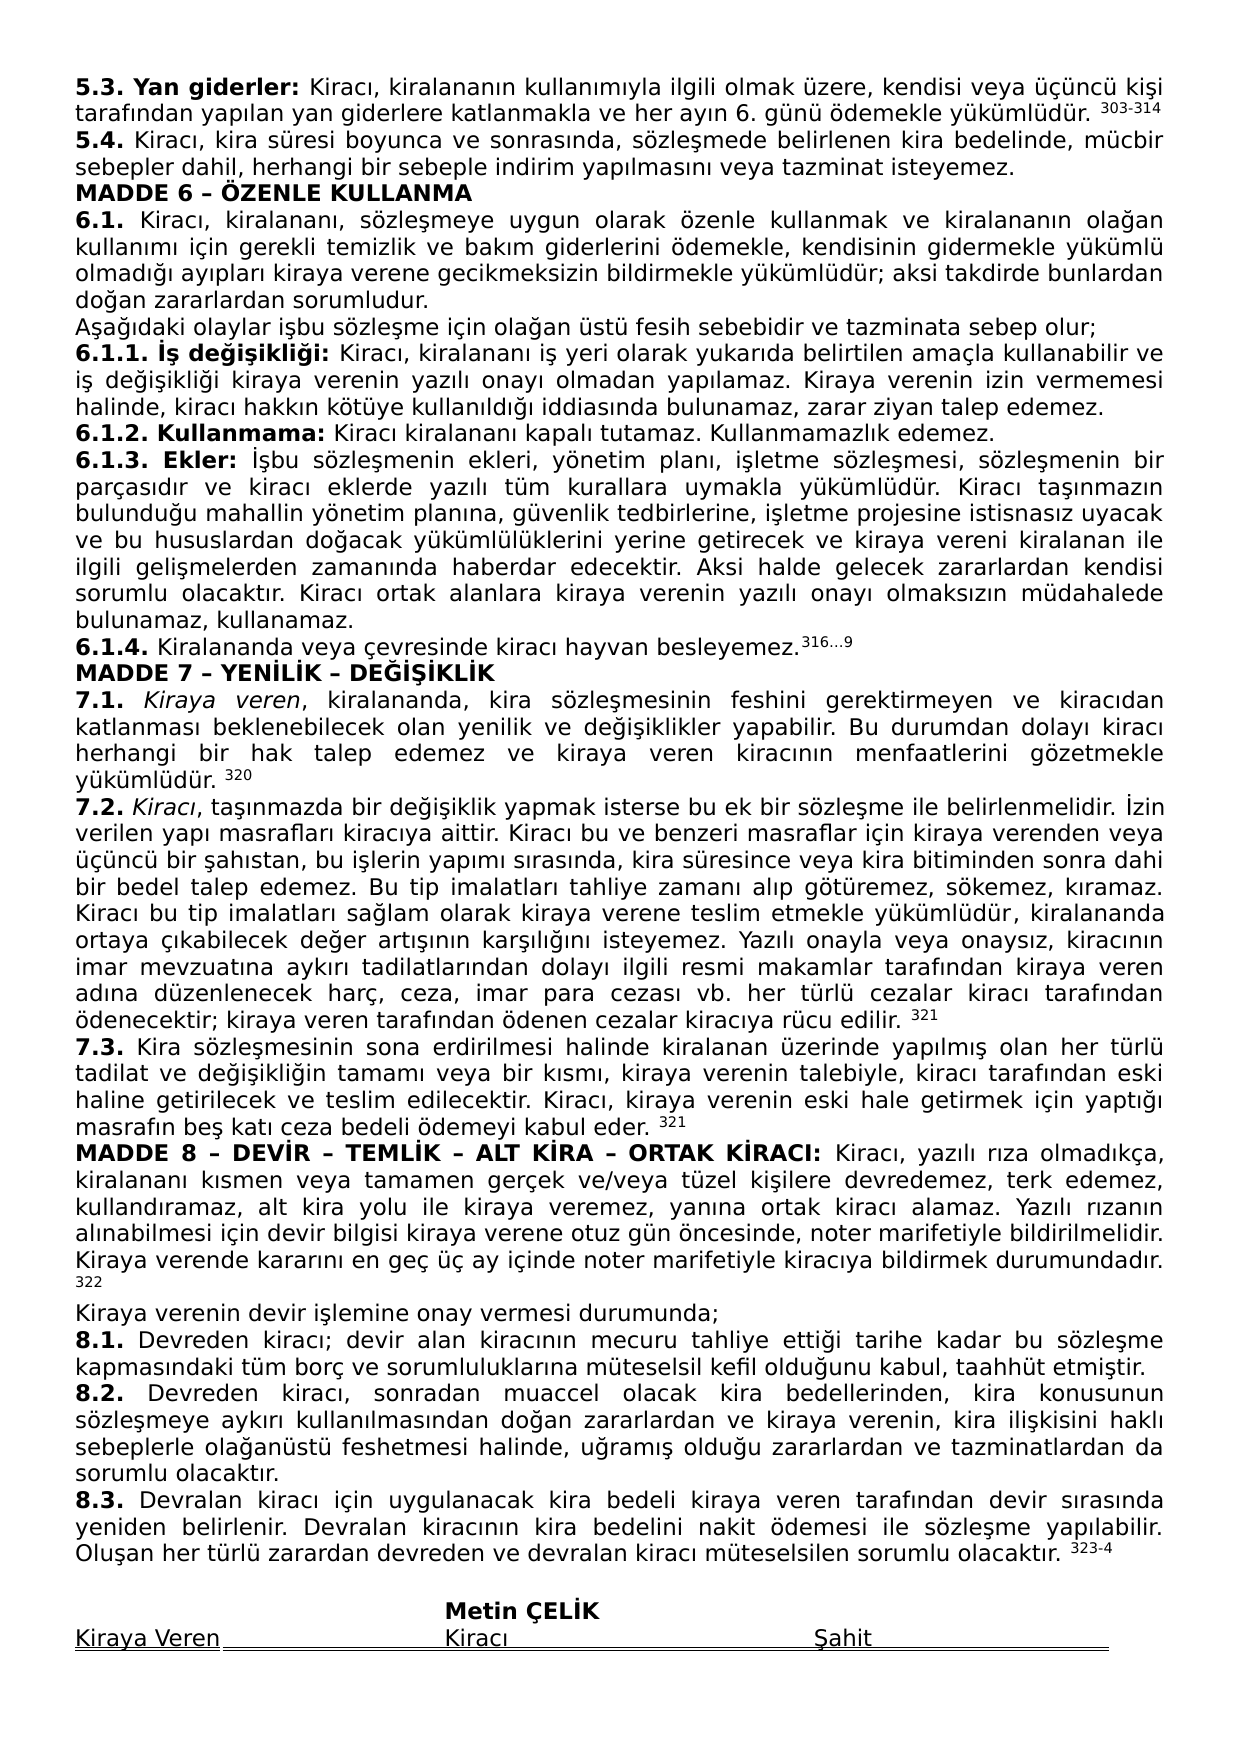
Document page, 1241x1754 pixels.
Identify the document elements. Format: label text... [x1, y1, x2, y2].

text 6.1. Kiracı, kiralananı, sözleşmeye uygun olarak özenle kullanmak ve kiralananın olağan kullanımı için gerekli temizlik ve bakım giderlerini ödemekle, kendisinin gidermekle yükümlü olmadığı ayıpları kiraya verene gecikmeksizin bildirmekle yükümlüdür; aksi takdirde bunlardan doğan zararlardan sorumludur. [75, 207, 1165, 314]
text 5.4. Kiracı, kira süresi boyunca ve sonrasında, sözleşmede belirlenen kira bedelinde, mücbir sebepler dahil, herhangi bir sebeple indirim yapılmasını veya tazminat isteyemez. [75, 127, 1165, 180]
text 6.1.2. Kullanmama: Kiracı kiralananı kapalı tutamaz. Kullanmamazlık edemez. [75, 420, 1165, 447]
text 7.3. Kira sözleşmesinin sona erdirilmesi halinde kiralanan üzerinde yapılmış olan her türlü tadilat ve değişikliğin tamamı veya bir kısmı, kiraya verenin talebiyle, kiracı tarafından eski haline getirilecek ve teslim edilecektir. Kiracı, kiraya verenin eski hale getirmek için yaptığı masrafın beş katı ceza bedeli ödemeyi kabul eder. 321 [75, 1034, 1165, 1140]
text 7.1. Kiraya veren, kiralananda, kira sözleşmesinin feshini gerektirmeyen ve kiracıdan katlanması beklenebilecek olan yenilik ve değişiklikler yapabilir. Bu durumdan dolayı kiracı herhangi bir hak talep edemez ve kiraya veren kiracının menfaatlerini gözetmekle yükümlüdür. 320 [75, 687, 1165, 794]
text 8.1. Devreden kiracı; devir alan kiracının mecuru tahliye ettiği tarihe kadar bu sözleşme kapmasındaki tüm borç ve sorumluluklarına müteselsil kefil olduğunu kabul, taahhüt etmiştir. [75, 1327, 1165, 1380]
text 5.3. Yan giderler: Kiracı, kiralananın kullanımıyla ilgili olmak üzere, kendisi veya üçüncü kişi tarafından yapılan yan giderlere katlanmakla ve her ayın 6. günü ödemekle yükümlüdür. 303-314 [75, 74, 1165, 127]
text MADDE 8 – DEVİR – TEMLİK – ALT KİRA – ORTAK KİRACI: Kiracı, yazılı rıza olmadıkça, kiralananı kısmen veya tamamen gerçek ve/veya tüzel kişilere devredemez, terk edemez, kullandıramaz, alt kira yolu ile kiraya veremez, yanına ortak kiracı alamaz. Yazılı rızanın alınabilmesi için devir bilgisi kiraya verene otuz gün öncesinde, noter marifetiyle bildirilmelidir. Kiraya verende kararını en geç üç ay içinde noter marifetiyle kiracıya bildirmek durumundadır. 322 [75, 1140, 1165, 1300]
text 8.3. Devralan kiracı için uygulanacak kira bedeli kiraya veren tarafından devir sırasında yeniden belirlenir. Devralan kiracının kira bedelini nakit ödemesi ile sözleşme yapılabilir. Oluşan her türlü zarardan devreden ve devralan kiracı müteselsilen sorumlu olacaktır. 323-4 [75, 1487, 1165, 1567]
text 8.2. Devreden kiracı, sonradan muaccel olacak kira bedellerinden, kira konusunun sözleşmeye aykırı kullanılmasından doğan zararlardan ve kiraya verenin, kira ilişkisini haklı sebeplerle olağanüstü feshetmesi halinde, uğramış olduğu zararlardan ve tazminatlardan da sorumlu olacaktır. [75, 1380, 1165, 1487]
text 7.2. Kiracı, taşınmazda bir değişiklik yapmak isterse bu ek bir sözleşme ile belirlenmelidir. İzin verilen yapı masrafları kiracıya aittir. Kiracı bu ve benzeri masraflar için kiraya verenden veya üçüncü bir şahıstan, bu işlerin yapımı sırasında, kira süresince veya kira bitiminden sonra dahi bir bedel talep edemez. Bu tip imalatları tahliye zamanı alıp götüremez, sökemez, kıramaz. Kiracı bu tip imalatları sağlam olarak kiraya verene teslim etmekle yükümlüdür, kiralananda ortaya çıkabilecek değer artışının karşılığını isteyemez. Yazılı onayla veya onaysız, kiracının imar mevzuatına aykırı tadilatlarından dolayı ilgili resmi makamlar tarafından kiraya veren adına düzenlenecek harç, ceza, imar para cezası vb. her türlü cezalar kiracı tarafından ödenecektir; kiraya veren tarafından ödenen cezalar kiracıya rücu edilir. 321 [75, 794, 1165, 1034]
text 6.1.4. Kiralananda veya çevresinde kiracı hayvan besleyemez.316…9 [75, 634, 1165, 660]
text 6.1.1. İş değişikliği: Kiracı, kiralananı iş yeri olarak yukarıda belirtilen amaçla kullanabilir ve iş değişikliği kiraya verenin yazılı onayı olmadan yapılamaz. Kiraya verenin izin vermemesi halinde, kiracı hakkın kötüye kullanıldığı iddiasında bulunamaz, zarar ziyan talep edemez. [75, 340, 1165, 420]
text Kiraya verenin devir işlemine onay vermesi durumunda; [75, 1300, 1165, 1327]
text MADDE 6 – ÖZENLE KULLANMA [75, 180, 1165, 207]
text MADDE 7 – YENİLİK – DEĞİŞİKLİK [75, 660, 1165, 687]
text 6.1.3. Ekler: İşbu sözleşmenin ekleri, yönetim planı, işletme sözleşmesi, sözleşmenin bir parçasıdır ve kiracı eklerde yazılı tüm kurallara uymakla yükümlüdür. Kiracı taşınmazın bulunduğu mahallin yönetim planına, güvenlik tedbirlerine, işletme projesine istisnasız uyacak ve bu hususlardan doğacak yükümlülüklerini yerine getirecek ve kiraya vereni kiralanan ile ilgili gelişmelerden zamanında haberdar edecektir. Aksi halde gelecek zararlardan kendisi sorumlu olacaktır. Kiracı ortak alanlara kiraya verenin yazılı onayı olmaksızın müdahalede bulunamaz, kullanamaz. [75, 447, 1165, 634]
text Aşağıdaki olaylar işbu sözleşme için olağan üstü fesih sebebidir ve tazminata sebep olur; [75, 314, 1165, 340]
